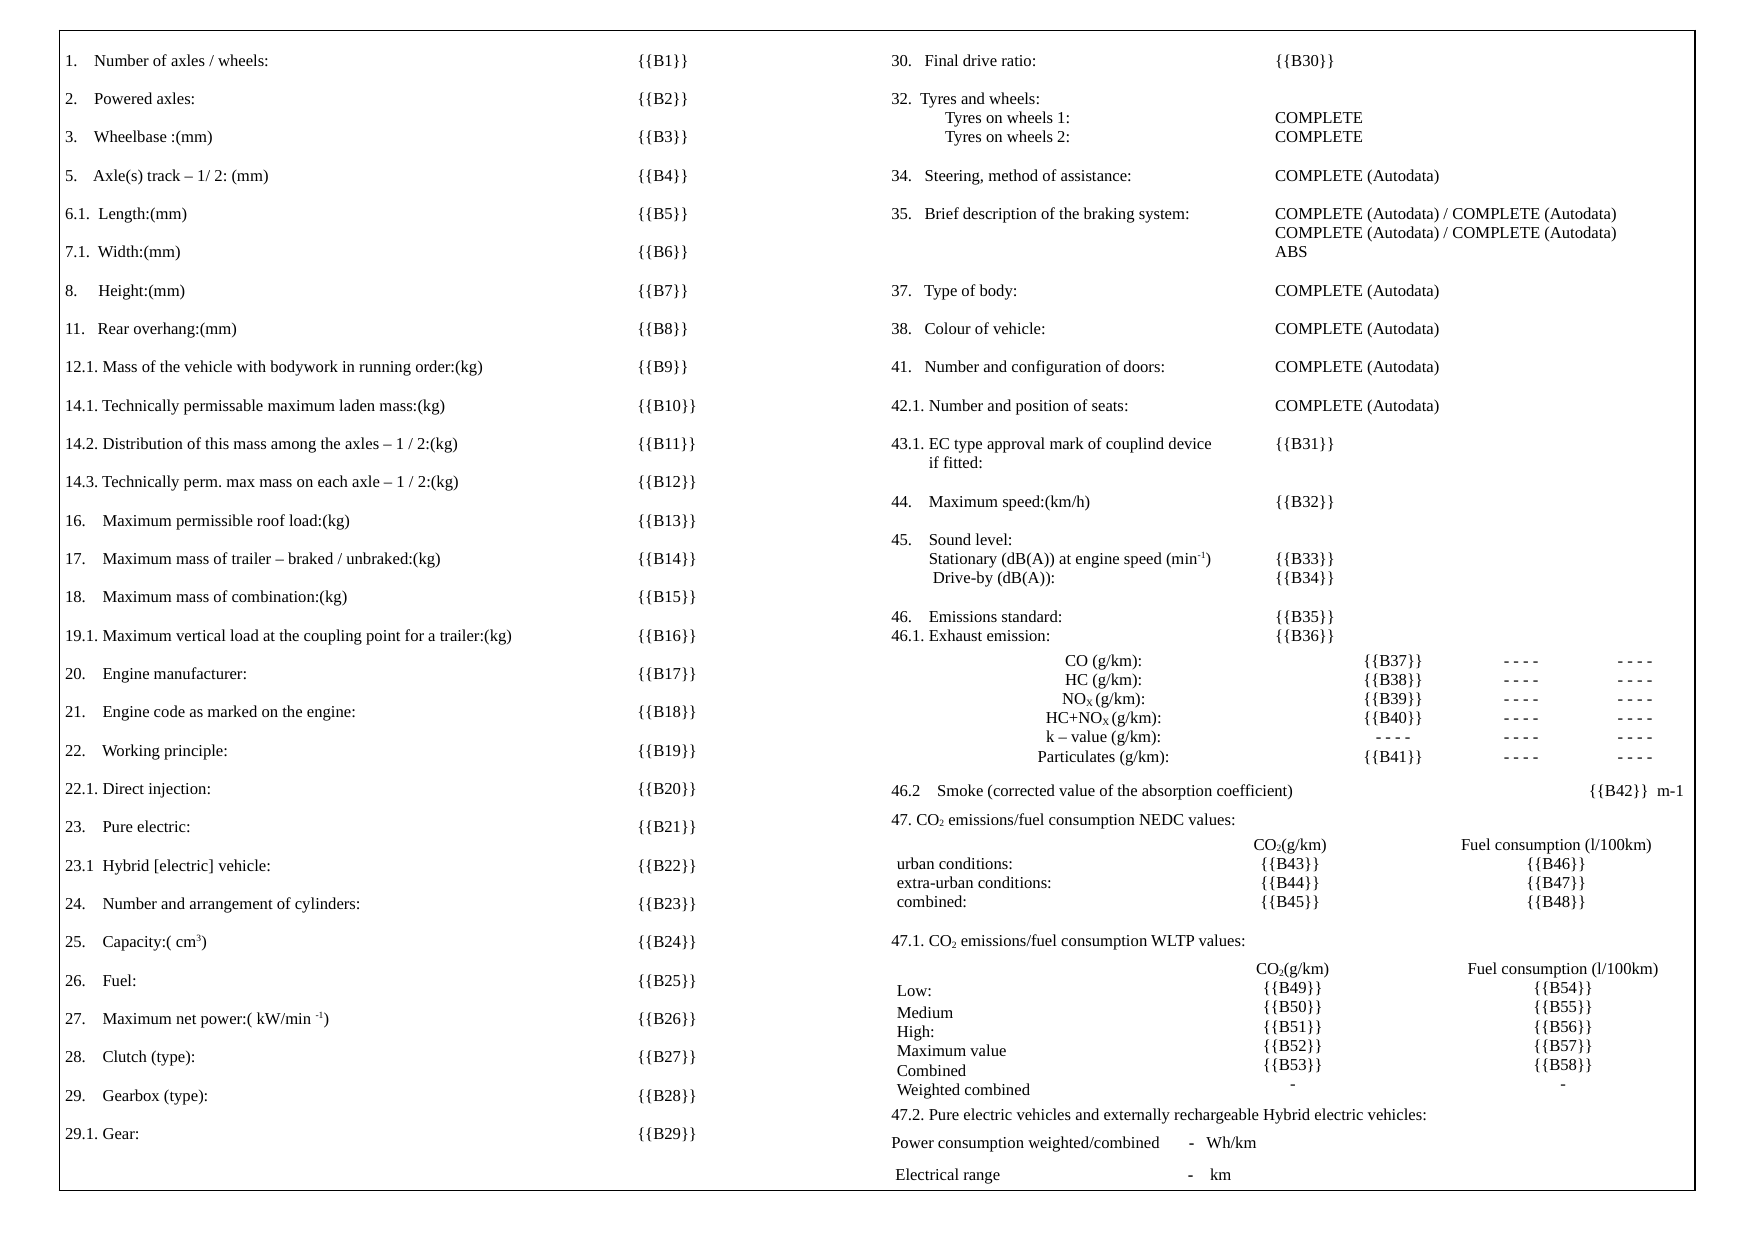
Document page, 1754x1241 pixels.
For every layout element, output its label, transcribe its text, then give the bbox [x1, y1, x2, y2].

table_header Fuel consumption (l/100km) {{B54}} {{B55}} {{B56}} {{B57}} {{B58}} - [1428, 953, 1694, 1104]
table_header 1. Number of axles / wheels: 2. Powered axles: 3. Wheelbase :(mm) 5. Axle(s) track – 1/ 2: (mm) 6.1. Length:(mm) 7.1. Width:(mm) 8. Height:(mm) 11. Rear overhang:(mm) 12.1. Mass of the vehicle with bodywork in running order:(kg) 14.1. Technically permissable maximum laden mass:(kg) 14.2. Distribution of this mass among the axles – 1 / 2:(kg) 14.3. Technically perm. max mass on each axle – 1 / 2:(kg) 16. Maximum permissible roof load:(kg) 17. Maximum mass of trailer – braked / unbraked:(kg) 18. Maximum mass of combination:(kg) 19.1. Maximum vertical load at the coupling point for a trailer:(kg) 20. Engine manufacturer: 21. Engine code as marked on the engine: 22. Working principle: 22.1. Direct injection: 23. Pure electric: 23.1 Hybrid [electric] vehicle: 24. Number and arrangement of cylinders: 25. Capacity:( cm3) 26. Fuel: 27. Maximum net power:( kW/min -1) 28. Clutch (type): 29. Gearbox (type): 29.1. Gear: [65, 51, 637, 1181]
table_header 30. Final drive ratio: 32. Tyres and wheels: Tyres on wheels 1: Tyres on wheels 2: 34. Steering, method of assistance: 35. Brief description of the braking system: 37. Type of body: 38. Colour of vehicle: 41. Number and configuration of doors: 42.1. Number and position of seats: 43.1. EC type approval mark of couplind device if fitted: 44. Maximum speed:(km/h) 45. Sound level: Stationary (dB(A)) at engine speed (min-1) Drive-by (dB(A)): 46. Emissions standard: 46.1. Exhaust emission: [891, 51, 1275, 645]
table_header {{B37}} {{B38}} {{B39}} {{B40}} - - - - {{B41}} [1316, 645, 1470, 781]
table_header CO2(g/km) {{B43}} {{B44}} {{B45}} [1157, 829, 1423, 917]
table_header [60, 31, 885, 1190]
table_header {{B30}} COMPLETE COMPLETE COMPLETE (Autodata) COMPLETE (Autodata) / COMPLETE (Autodata) COMPLETE (Autodata) / COMPLETE (Autodata) ABS COMPLETE (Autodata) COMPLETE (Autodata) COMPLETE (Autodata) COMPLETE (Autodata) {{B31}} {{B32}} {{B33}} {{B34}} {{B35}} {{B36}} [1275, 51, 1694, 645]
table_header - - - - - - - - - - - - - - - - - - - - - - - - [1576, 645, 1694, 781]
table_header urban conditions: extra-urban conditions: combined: [891, 829, 1157, 917]
table_header CO2(g/km) {{B49}} {{B50}} {{B51}} {{B52}} {{B53}} - [1157, 953, 1428, 1104]
table_header CO (g/km): HC (g/km): NOX (g/km): HC+NOX (g/km): k – value (g/km): Particulates (g/km): [891, 645, 1316, 781]
table_header {{B1}} {{B2}} {{B3}} {{B4}} {{B5}} {{B6}} {{B7}} {{B8}} {{B9}} {{B10}} {{B11}} {{B12}} {{B13}} {{B14}} {{B15}} {{B16}} {{B17}} {{B18}} {{B19}} {{B20}} {{B21}} {{B22}} {{B23}} {{B24}} {{B25}} {{B26}} {{B27}} {{B28}} {{B29}} [637, 51, 885, 1181]
table_header 46.2 Smoke (corrected value of the absorption coefficient) {{B42}} m-1 47. CO2 emissions/fuel consumption NEDC values: 47.1. CO2 emissions/fuel consumption WLTP values: 47.2. Pure electric vehicles and externally rechargeable Hybrid electric vehicles: Power consumption weighted/combined - Wh/km Electrical range - km [885, 31, 1694, 1190]
table_header - - - - - - - - - - - - - - - - - - - - - - - - [1470, 645, 1576, 781]
table_header Fuel consumption (l/100km) {{B46}} {{B47}} {{B48}} [1423, 829, 1689, 917]
table_header Low: Medium High: Maximum value Combined Weighted combined [891, 953, 1157, 1104]
